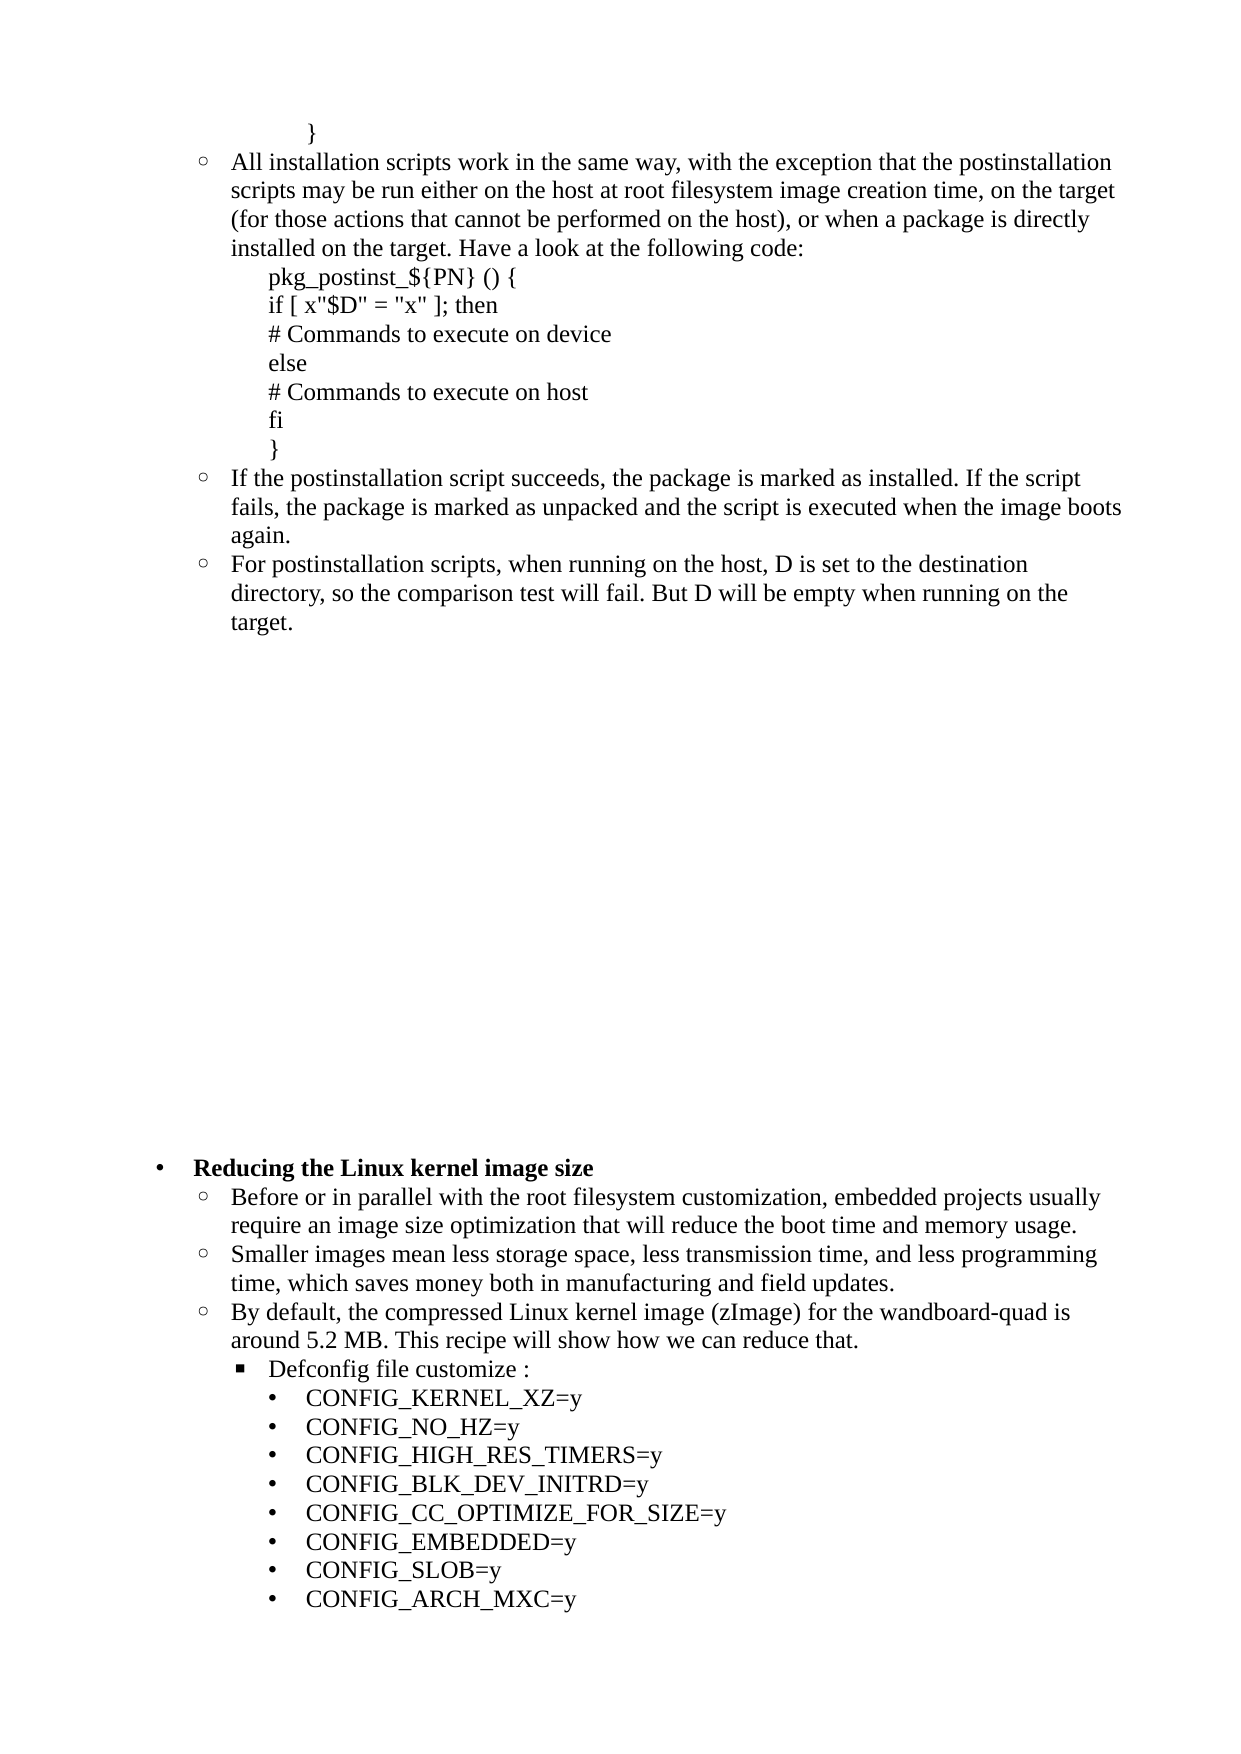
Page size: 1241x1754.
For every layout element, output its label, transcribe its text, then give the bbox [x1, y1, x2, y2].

list } [268, 118, 1122, 147]
list # Commands to execute on host [231, 377, 1122, 406]
list pkg_postinst_${PN} () { [231, 262, 1122, 291]
list Smaller images mean less storage space, less transmission time, and less programming time, which saves money both in manufacturing and field updates. [193, 1239, 1122, 1297]
list CONFIG_BLK_DEV_INITRD=y [268, 1469, 1122, 1498]
list CONFIG_HIGH_RES_TIMERS=y [268, 1441, 1122, 1469]
list If the postinstallation script succeeds, the package is marked as installed. If the script fails, the package is marked as unpacked and the script is executed when the image boots again. [193, 463, 1122, 549]
list else [231, 348, 1122, 377]
list CONFIG_ARCH_MXC=y [268, 1584, 1122, 1613]
list CONFIG_SLOB=y [268, 1556, 1122, 1584]
list CONFIG_KERNEL_XZ=y [268, 1383, 1122, 1412]
list # Commands to execute on device [231, 319, 1122, 348]
list Defconfig file customize : [231, 1354, 1122, 1383]
list CONFIG_EMBEDDED=y [268, 1527, 1122, 1556]
list By default, the compressed Linux kernel image (zImage) for the wandboard-quad is around 5.2 MB. This recipe will show how we can reduce that. [193, 1297, 1122, 1354]
list CONFIG_NO_HZ=y [268, 1412, 1122, 1441]
list if [ x"$D" = "x" ]; then [231, 291, 1122, 319]
list All installation scripts work in the same way, with the exception that the postinstallation scripts may be run either on the host at root filesystem image creation time, on the target (for those actions that cannot be performed on the host), or when a package is directly installed on the target. Have a look at the following code: [193, 147, 1122, 262]
list CONFIG_CC_OPTIMIZE_FOR_SIZE=y [268, 1498, 1122, 1527]
list fi [231, 406, 1122, 434]
list Reducing the Linux kernel image size [156, 1153, 1122, 1182]
list } [231, 434, 1122, 463]
list Before or in parallel with the root filesystem customization, embedded projects usually require an image size optimization that will reduce the boot time and memory usage. [193, 1182, 1122, 1239]
list For postinstallation scripts, when running on the host, D is set to the destination directory, so the comparison test will fail. But D will be empty when running on the target. [193, 549, 1122, 636]
